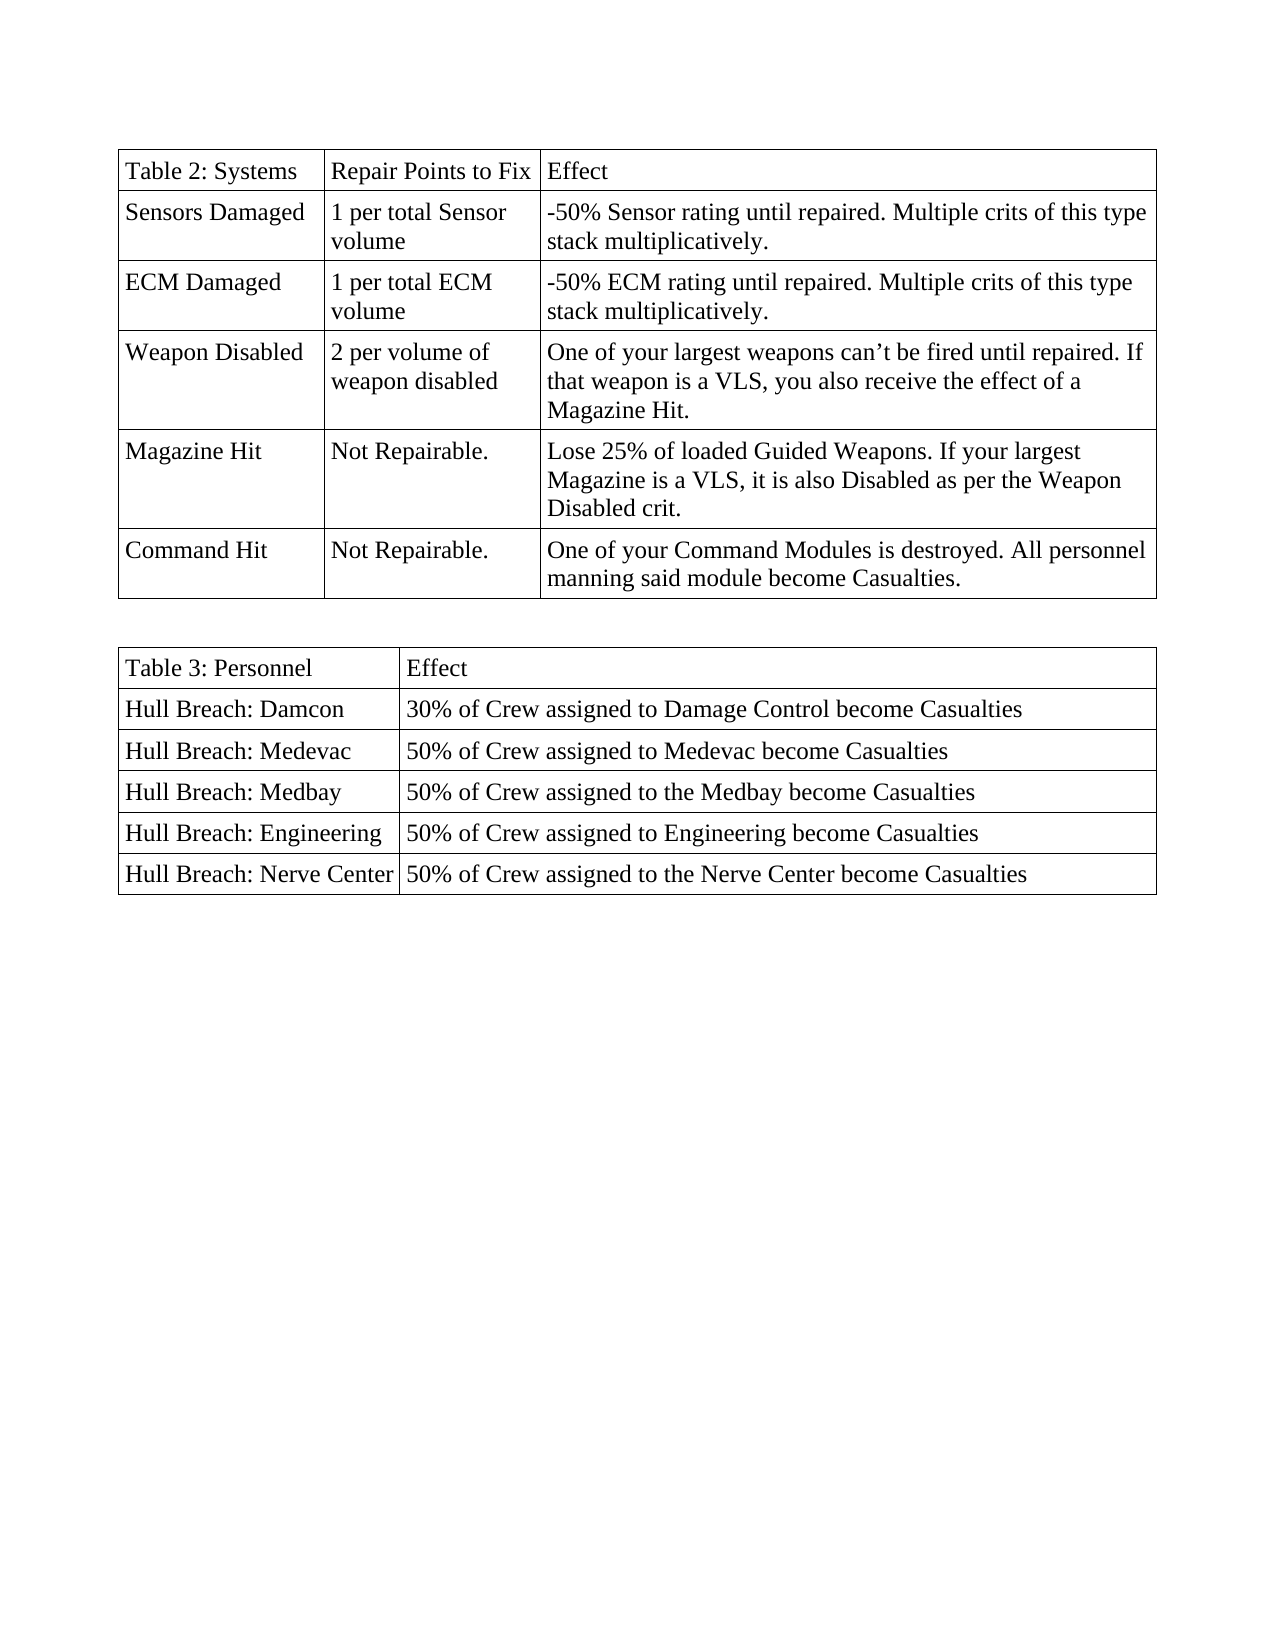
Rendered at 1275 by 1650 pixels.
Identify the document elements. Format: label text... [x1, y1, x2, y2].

table_cell Weapon Disabled [119, 331, 324, 429]
table_cell -50% Sensor rating until repaired. Multiple crits of this type stack multiplicatively. [541, 191, 1156, 260]
table_cell 50% of Crew assigned to the Nerve Center become Casualties [400, 854, 1156, 894]
table_cell Hull Breach: Medbay [119, 771, 399, 812]
table_cell Lose 25% of loaded Guided Weapons. If your largest Magazine is a VLS, it is also Disabled as per the Weapon Disabled crit. [541, 430, 1156, 528]
table_cell Not Repairable. [325, 430, 540, 528]
table_header Table 3: Personnel [119, 648, 399, 688]
table_cell 50% of Crew assigned to the Medbay become Casualties [400, 771, 1156, 812]
table_cell ECM Damaged [119, 261, 324, 330]
table_cell Hull Breach: Medevac [119, 730, 399, 770]
table_cell Hull Breach: Engineering [119, 813, 399, 853]
table_cell One of your largest weapons can’t be fired until repaired. If that weapon is a VLS, you also receive the effect of a Magazine Hit. [541, 331, 1156, 429]
table_header Table 2: Systems [119, 150, 324, 190]
table_cell 2 per volume of weapon disabled [325, 331, 540, 429]
table_cell 30% of Crew assigned to Damage Control become Casualties [400, 689, 1156, 729]
table_cell Sensors Damaged [119, 191, 324, 260]
table_cell Magazine Hit [119, 430, 324, 528]
table_header Effect [400, 648, 1156, 688]
table_cell 50% of Crew assigned to Engineering become Casualties [400, 813, 1156, 853]
table_cell 50% of Crew assigned to Medevac become Casualties [400, 730, 1156, 770]
table_cell Hull Breach: Damcon [119, 689, 399, 729]
table_header Repair Points to Fix [325, 150, 540, 190]
table_cell 1 per total Sensor volume [325, 191, 540, 260]
table_cell Hull Breach: Nerve Center [119, 854, 399, 894]
table_cell -50% ECM rating until repaired. Multiple crits of this type stack multiplicatively. [541, 261, 1156, 330]
table_cell One of your Command Modules is destroyed. All personnel manning said module become Casualties. [541, 529, 1156, 598]
table_cell Command Hit [119, 529, 324, 598]
table_cell Not Repairable. [325, 529, 540, 598]
table_header Effect [541, 150, 1156, 190]
table_cell 1 per total ECM volume [325, 261, 540, 330]
